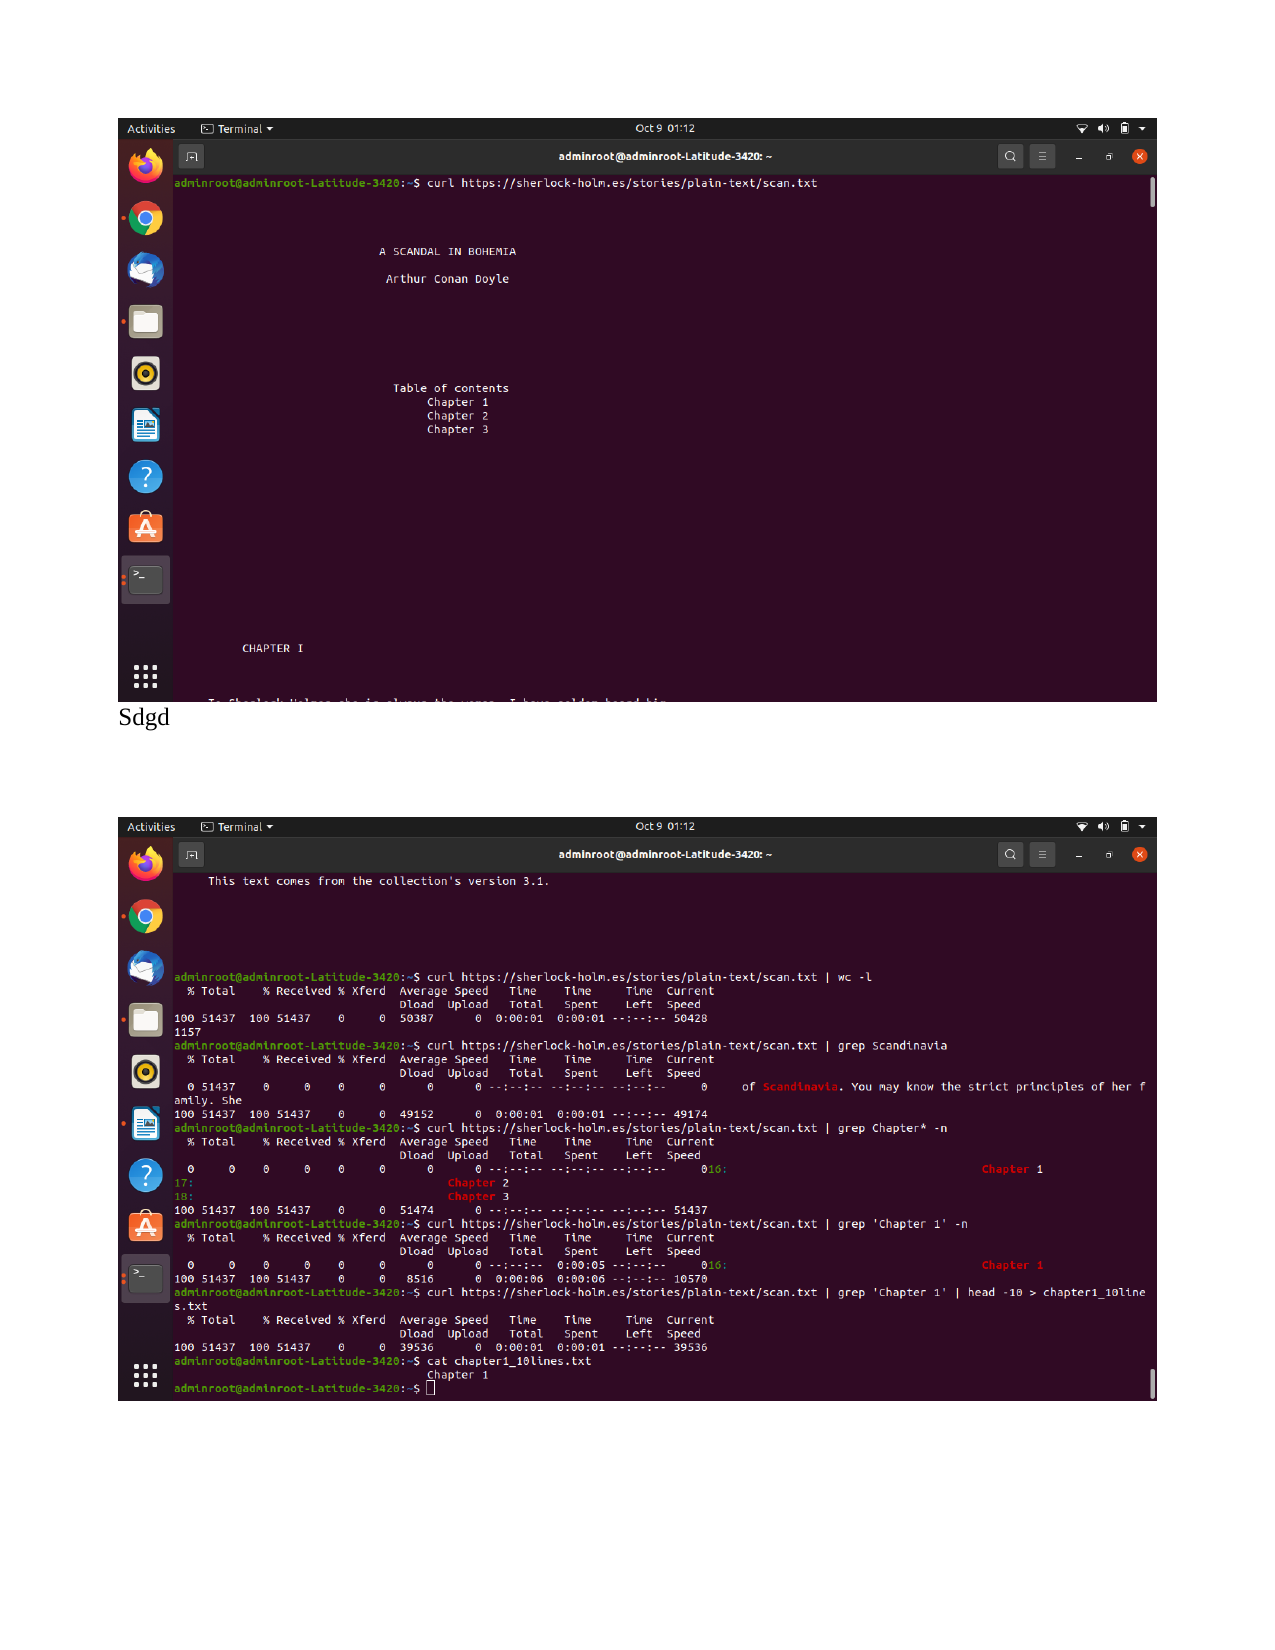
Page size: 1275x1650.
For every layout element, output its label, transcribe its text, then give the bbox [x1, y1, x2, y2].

picture [118, 817, 1157, 1401]
picture [118, 118, 1157, 702]
text Sdgd [118, 702, 1157, 731]
